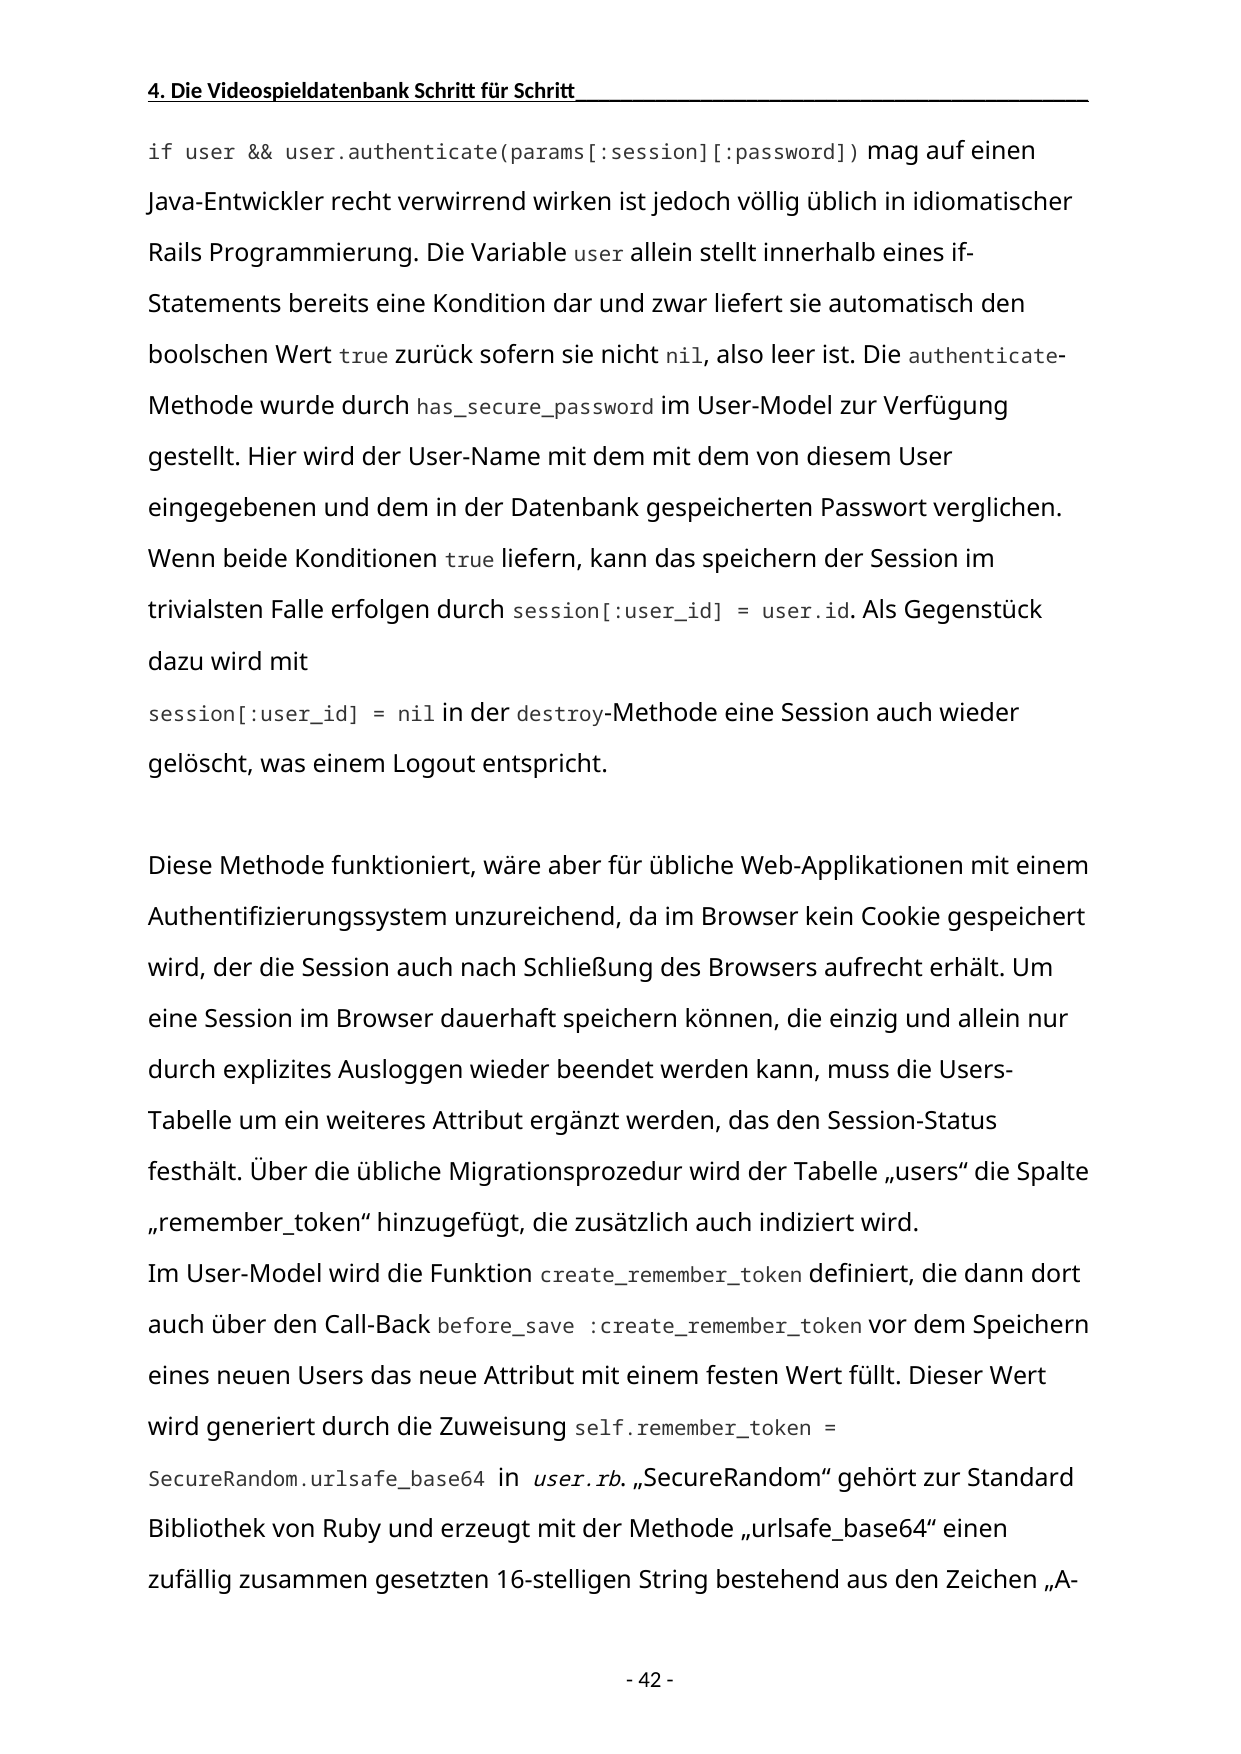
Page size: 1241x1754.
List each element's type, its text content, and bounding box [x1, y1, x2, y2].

text Im User-Model wird die Funktion create_remember_token definiert, die dann dort auch über den Call-Back before_save :create_remember_token vor dem Speichern eines neuen Users das neue Attribut mit einem festen Wert füllt. Dieser Wert wird generiert durch die Zuweisung self.remember_token = SecureRandom.urlsafe_base64 in user.rb. „SecureRandom“ gehört zur Standard Bibliothek von Ruby und erzeugt mit der Methode „urlsafe_base64“ einen zufällig zusammen gesetzten 16-stelligen String bestehend aus den Zeichen „A- [148, 1256, 1093, 1596]
text session[:user_id] = nil in der destroy-Methode eine Session auch wieder gelöscht, was einem Logout entspricht. [148, 694, 1093, 779]
text Diese Methode funktioniert, wäre aber für übliche Web-Applikationen mit einem Authentifizierungssystem unzureichend, da im Browser kein Cookie gespeichert wird, der die Session auch nach Schließung des Browsers aufrecht erhält. Um eine Session im Browser dauerhaft speichern können, die einzig und allein nur durch explizites Ausloggen wieder beendet werden kann, muss die Users-Tabelle um ein weiteres Attribut ergänzt werden, das den Session-Status festhält. Über die übliche Migrationsprozedur wird der Tabelle „users“ die Spalte „remember_token“ hinzugefügt, die zusätzlich auch indiziert wird. [148, 847, 1093, 1239]
text if user && user.authenticate(params[:session][:password]) mag auf einen Java-Entwickler recht verwirrend wirken ist jedoch völlig üblich in idiomatischer Rails Programmierung. Die Variable user allein stellt innerhalb eines if-Statements bereits eine Kondition dar und zwar liefert sie automatisch den boolschen Wert true zurück sofern sie nicht nil, also leer ist. Die authenticate-Methode wurde durch has_secure_password im User-Model zur Verfügung gestellt. Hier wird der User-Name mit dem mit dem von diesem User eingegebenen und dem in der Datenbank gespeicherten Passwort verglichen. [148, 133, 1093, 524]
text Wenn beide Konditionen true liefern, kann das speichern der Session im trivialsten Falle erfolgen durch session[:user_id] = user.id. Als Gegenstück dazu wird mit [148, 541, 1093, 677]
